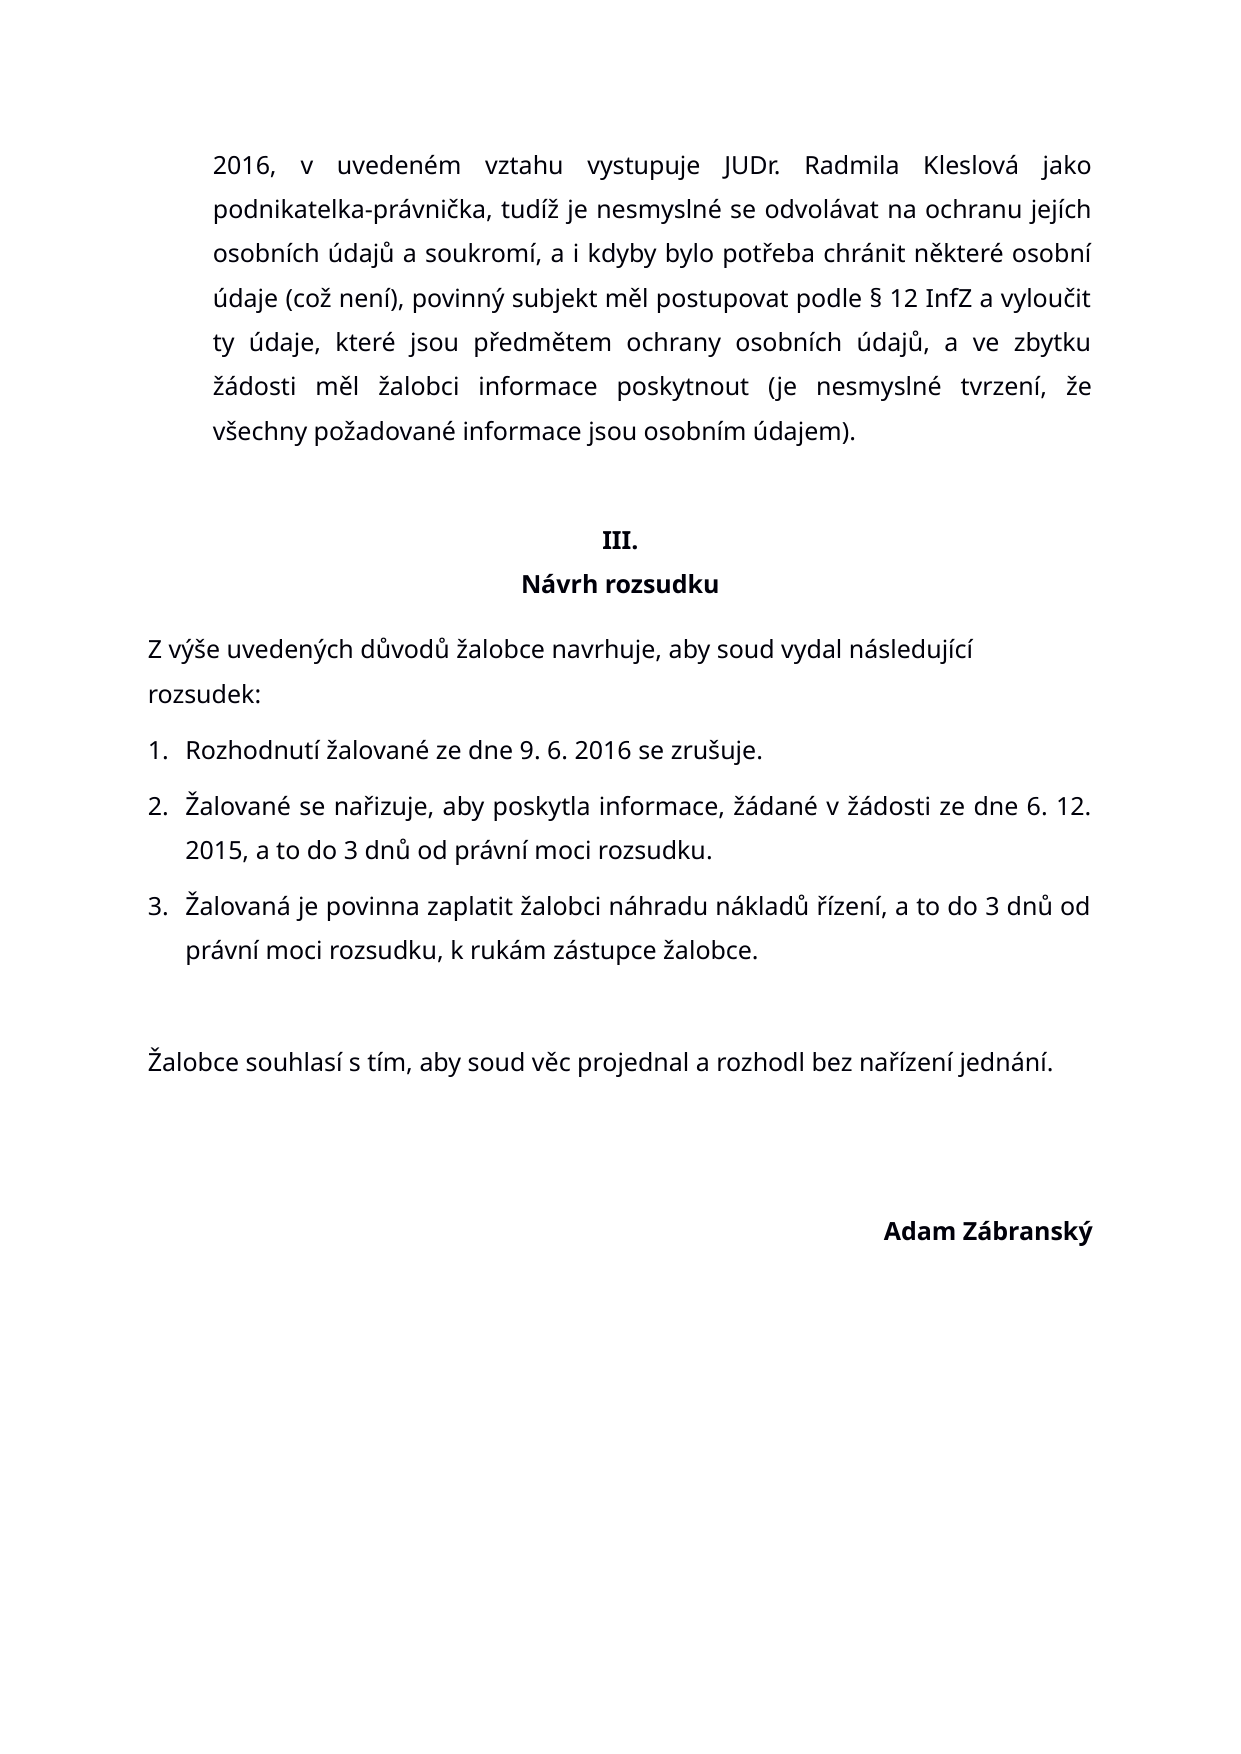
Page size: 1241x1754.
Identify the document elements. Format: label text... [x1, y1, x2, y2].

list Žalovaná je povinna zaplatit žalobci náhradu nákladů řízení, a to do 3 dnů od právní moci rozsudku, k rukám zástupce žalobce. [148, 889, 1093, 967]
list Rozhodnutí žalované ze dne 9. 6. 2016 se zrušuje. [148, 732, 1093, 766]
text Žalobce souhlasí s tím, aby soud věc projednal a rozhodl bez nařízení jednání. [148, 1045, 1093, 1079]
text Adam Zábranský [148, 1213, 1093, 1247]
list Žalované se nařizuje, aby poskytla informace, žádané v žádosti ze dne 6. 12. 2015, a to do 3 dnů od právní moci rozsudku. [148, 788, 1093, 867]
list 2016, v uvedeném vztahu vystupuje JUDr. Radmila Kleslová jako podnikatelka-právnička, tudíž je nesmyslné se odvolávat na ochranu jejích osobních údajů a soukromí, a i kdyby bylo potřeba chránit některé osobní údaje (což není), povinný subjekt měl postupovat podle § 12 InfZ a vyloučit ty údaje, které jsou předmětem ochrany osobních údajů, a ve zbytku žádosti měl žalobci informace poskytnout (je nesmyslné tvrzení, že všechny požadované informace jsou osobním údajem). [175, 148, 1093, 447]
text III. Návrh rozsudku [148, 523, 1093, 601]
text Z výše uvedených důvodů žalobce navrhuje, aby soud vydal následující rozsudek: [148, 632, 1093, 710]
